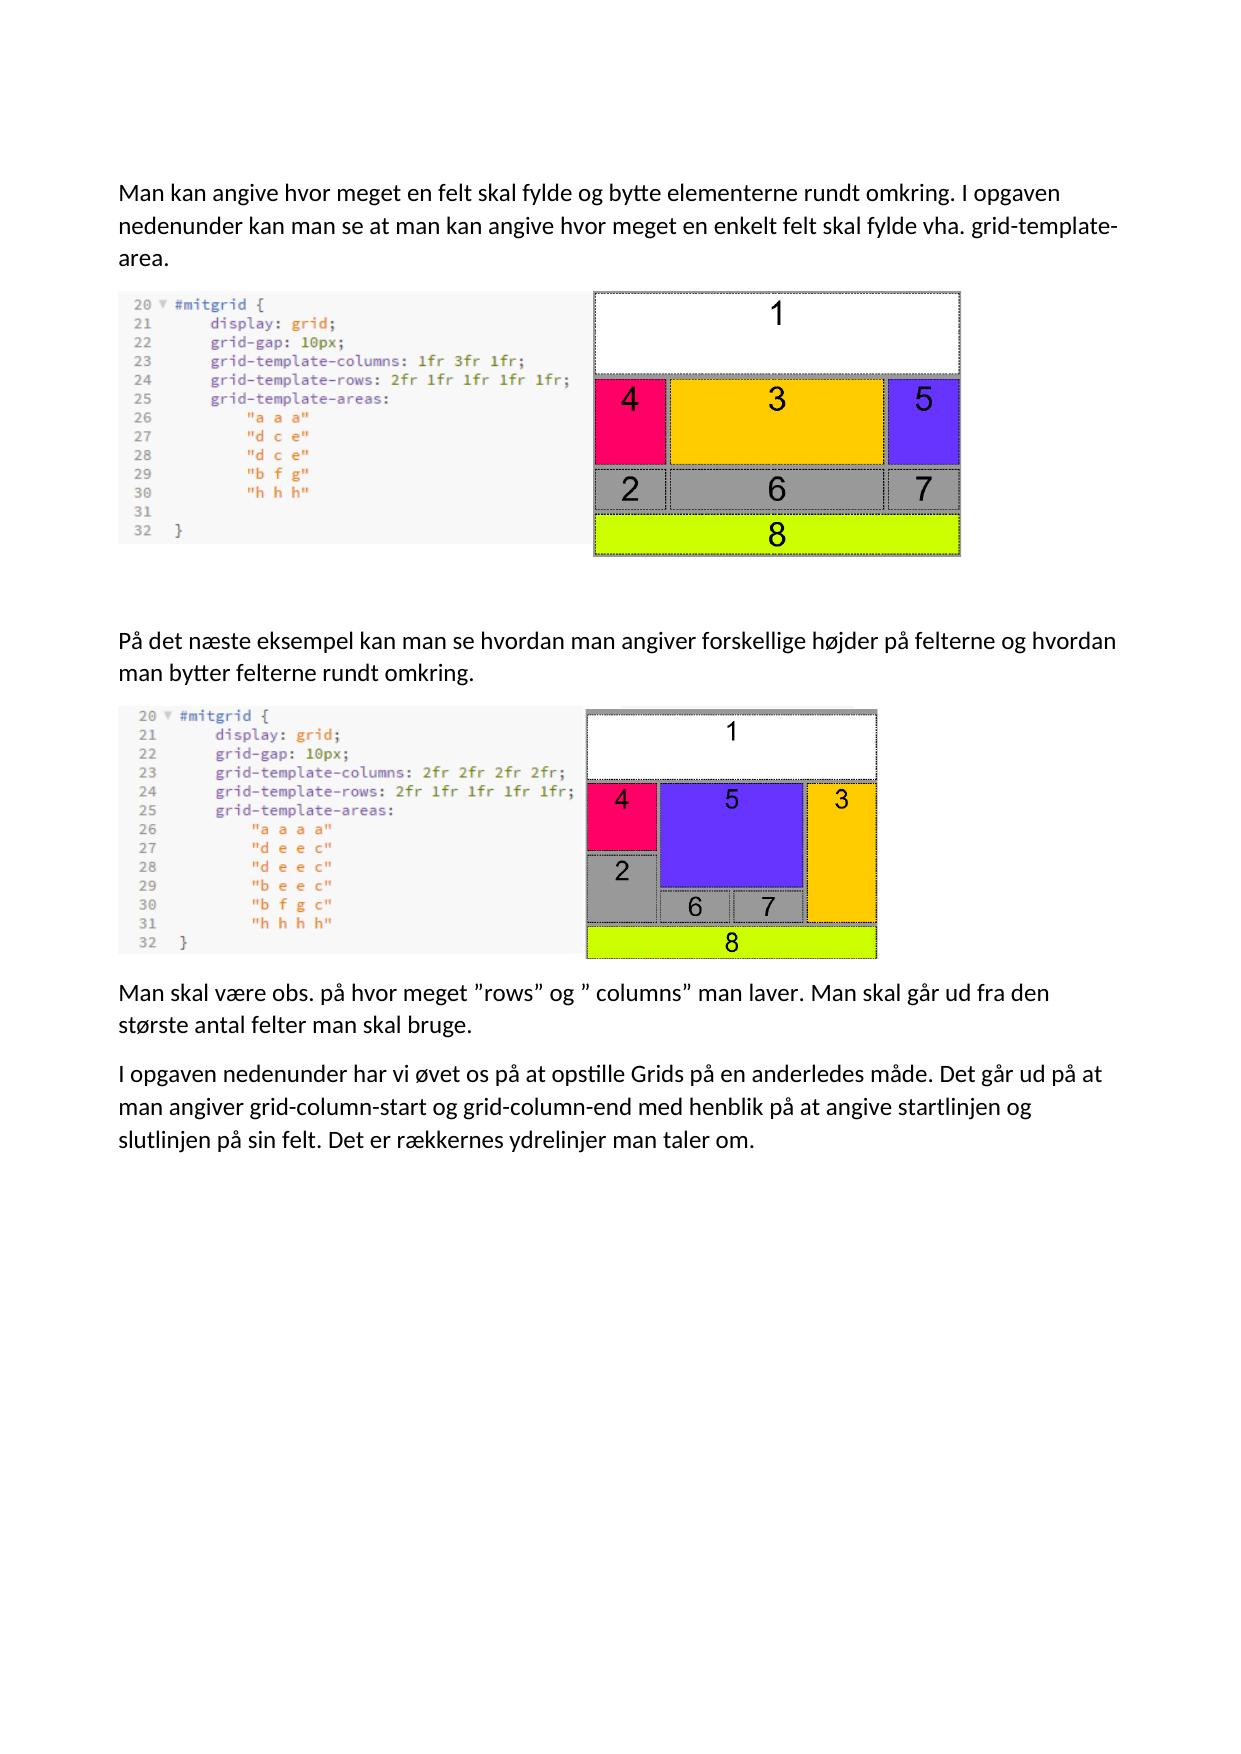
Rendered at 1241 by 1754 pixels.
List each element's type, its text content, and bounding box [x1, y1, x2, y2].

text I opgaven nedenunder har vi øvet os på at opstille Grids på en anderledes måde. Det går ud på at man angiver grid-column-start og grid-column-end med henblik på at angive startlinjen og slutlinjen på sin felt. Det er rækkernes ydrelinjer man taler om. [118, 1059, 1122, 1154]
text Man skal være obs. på hvor meget ”rows” og ” columns” man laver. Man skal går ud fra den største antal felter man skal bruge. [118, 977, 1122, 1040]
text Man kan angive hvor meget en felt skal fylde og bytte elementerne rundt omkring. I opgaven nedenunder kan man se at man kan angive hvor meget en enkelt felt skal fylde vha. grid-template-area. [118, 177, 1122, 273]
text På det næste eksempel kan man se hvordan man angiver forskellige højder på felterne og hvordan man bytter felterne rundt omkring. [118, 625, 1122, 688]
